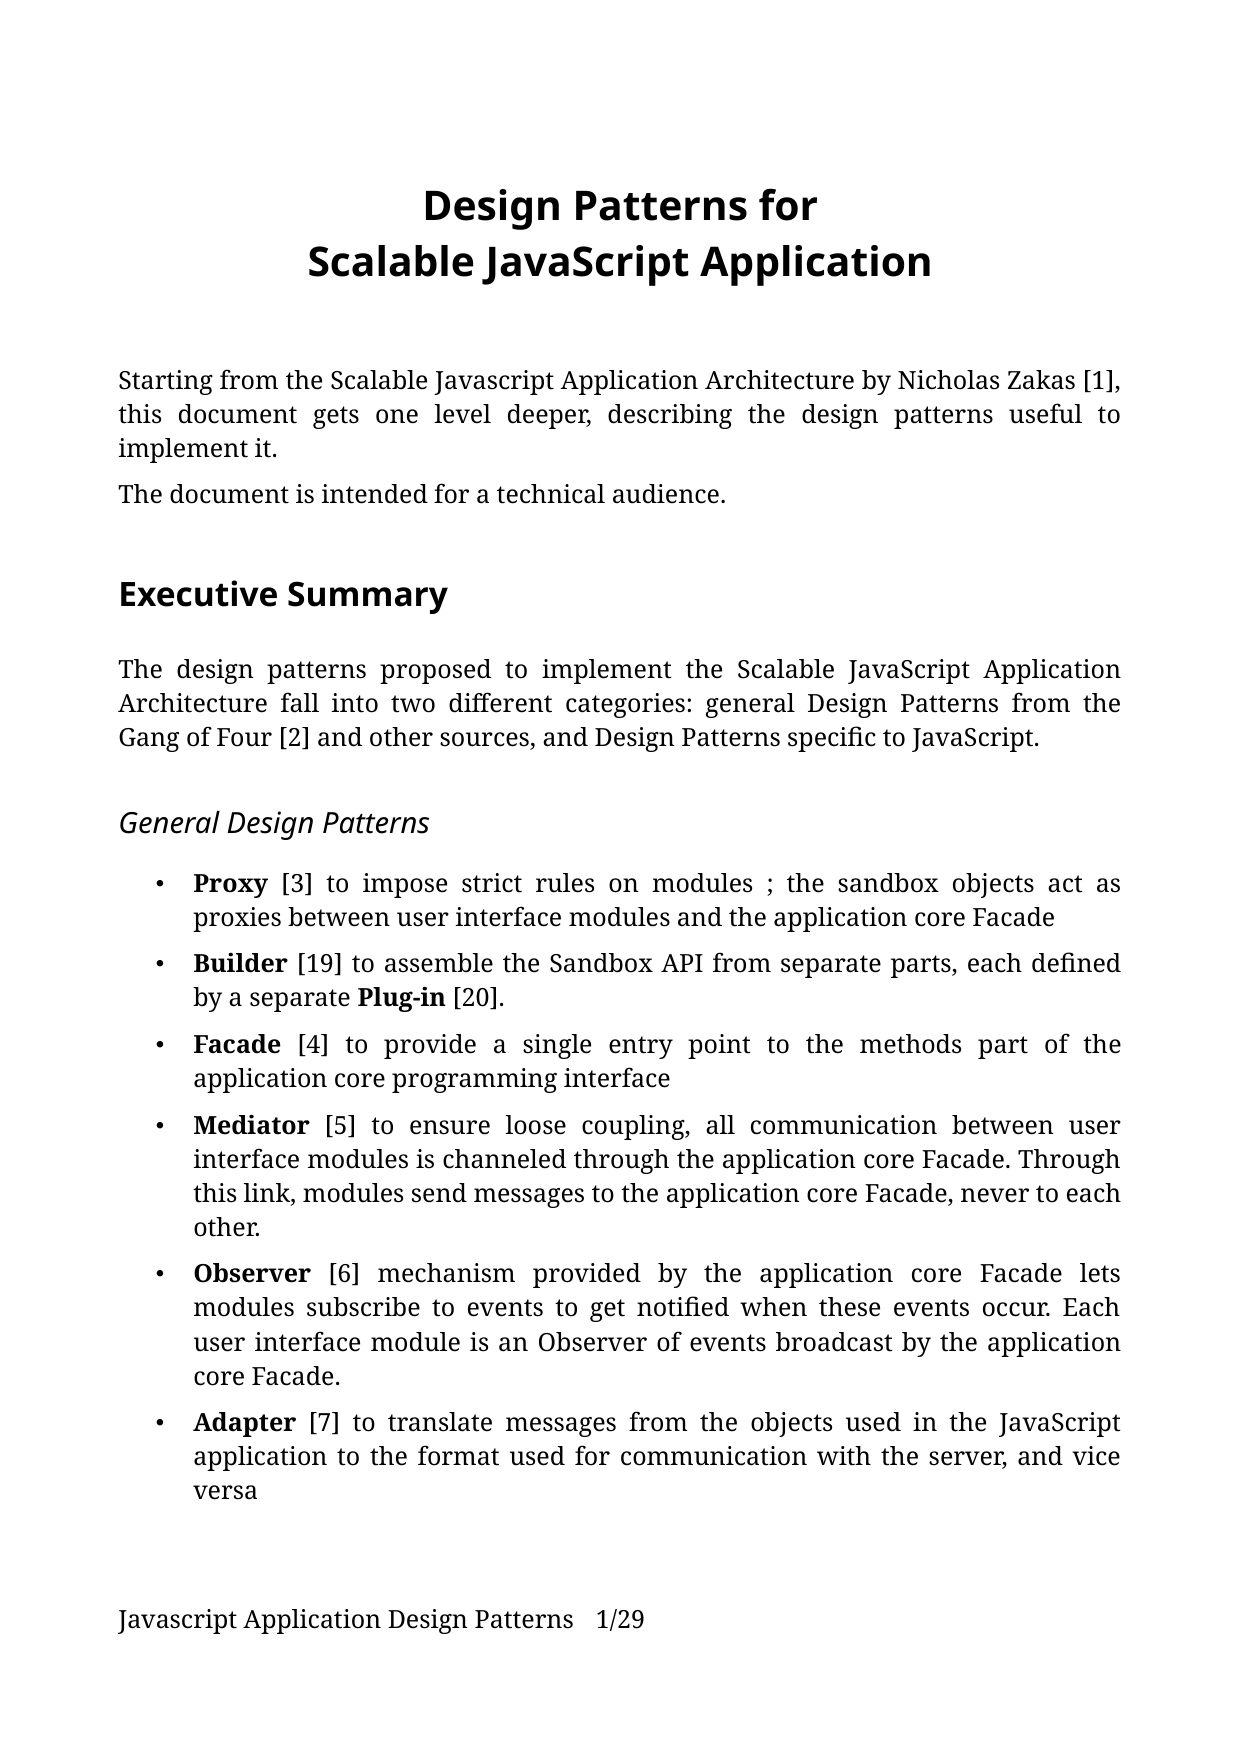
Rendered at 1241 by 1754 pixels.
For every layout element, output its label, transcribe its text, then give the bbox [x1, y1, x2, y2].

subtitle Design Patterns for Scalable JavaScript Application [118, 177, 1122, 288]
list Proxy [3] to impose strict rules on modules ; the sandbox objects act as proxies between user interface modules and the application core Facade [156, 865, 1122, 933]
text The document is intended for a technical audience. [118, 477, 1122, 511]
list Facade [4] to provide a single entry point to the methods part of the application core programming interface [156, 1027, 1122, 1095]
list Builder [19] to assemble the Sandbox API from separate parts, each defined by a separate Plug-in [20]. [156, 946, 1122, 1014]
subtitle Executive Summary [118, 571, 1122, 617]
list Mediator [5] to ensure loose coupling, all communication between user interface modules is channeled through the application core Facade. Through this link, modules send messages to the application core Facade, never to each other. [156, 1107, 1122, 1243]
text The design patterns proposed to implement the Scalable JavaScript Application Architecture fall into two different categories: general Design Patterns from the Gang of Four [2] and other sources, and Design Patterns specific to JavaScript. [118, 652, 1122, 754]
list Observer [6] mechanism provided by the application core Facade lets modules subscribe to events to get notified when these events occur. Each user interface module is an Observer of events broadcast by the application core Facade. [156, 1256, 1122, 1392]
text Starting from the Scalable Javascript Application Architecture by Nicholas Zakas [1], this document gets one level deeper, describing the design patterns useful to implement it. [118, 362, 1122, 464]
list Adapter [7] to translate messages from the objects used in the JavaScript application to the format used for communication with the server, and vice versa [156, 1405, 1122, 1507]
subtitle General Design Patterns [118, 802, 1122, 842]
